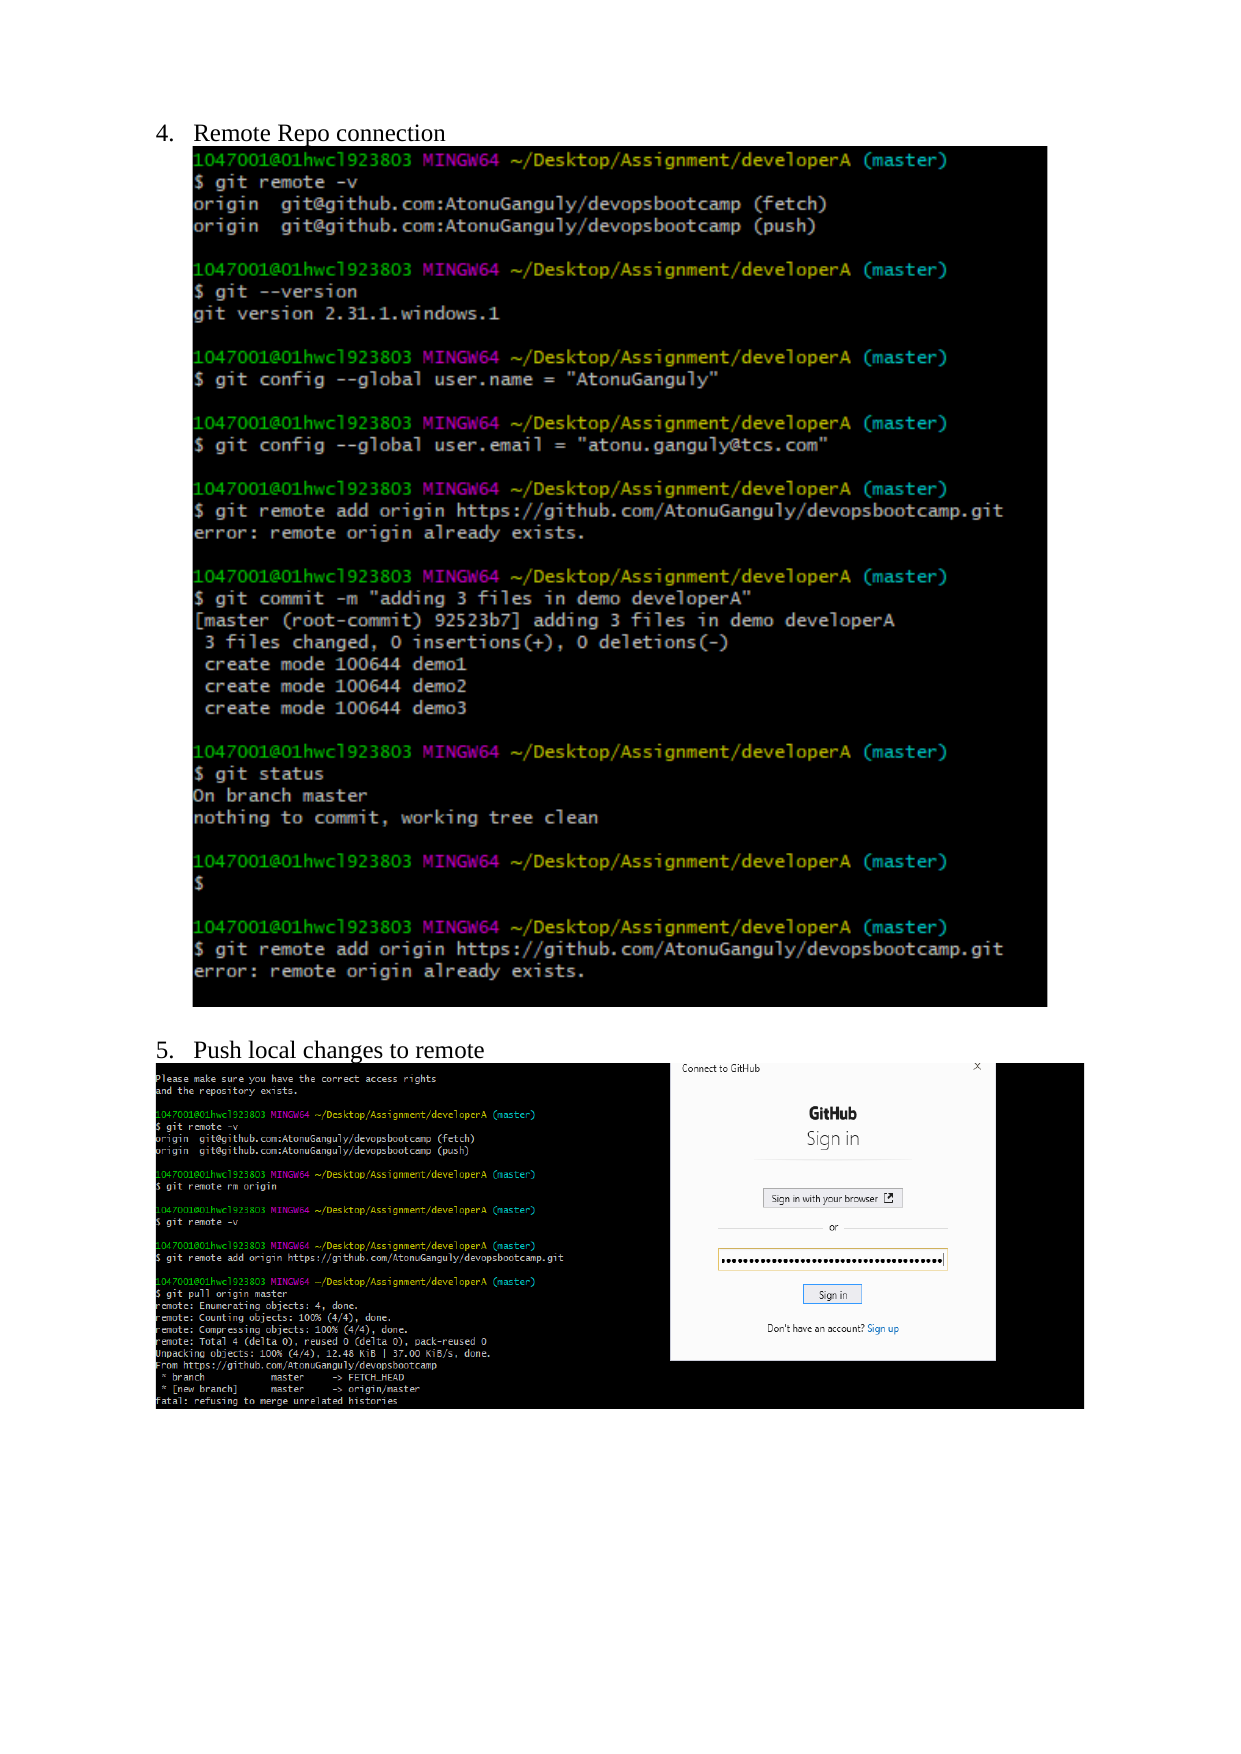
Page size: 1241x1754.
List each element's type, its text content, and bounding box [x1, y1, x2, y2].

picture [155, 1063, 1085, 1409]
picture [192, 146, 1048, 1007]
list Push local changes to remote [156, 1035, 1122, 1064]
list Remote Repo connection [156, 118, 1122, 147]
